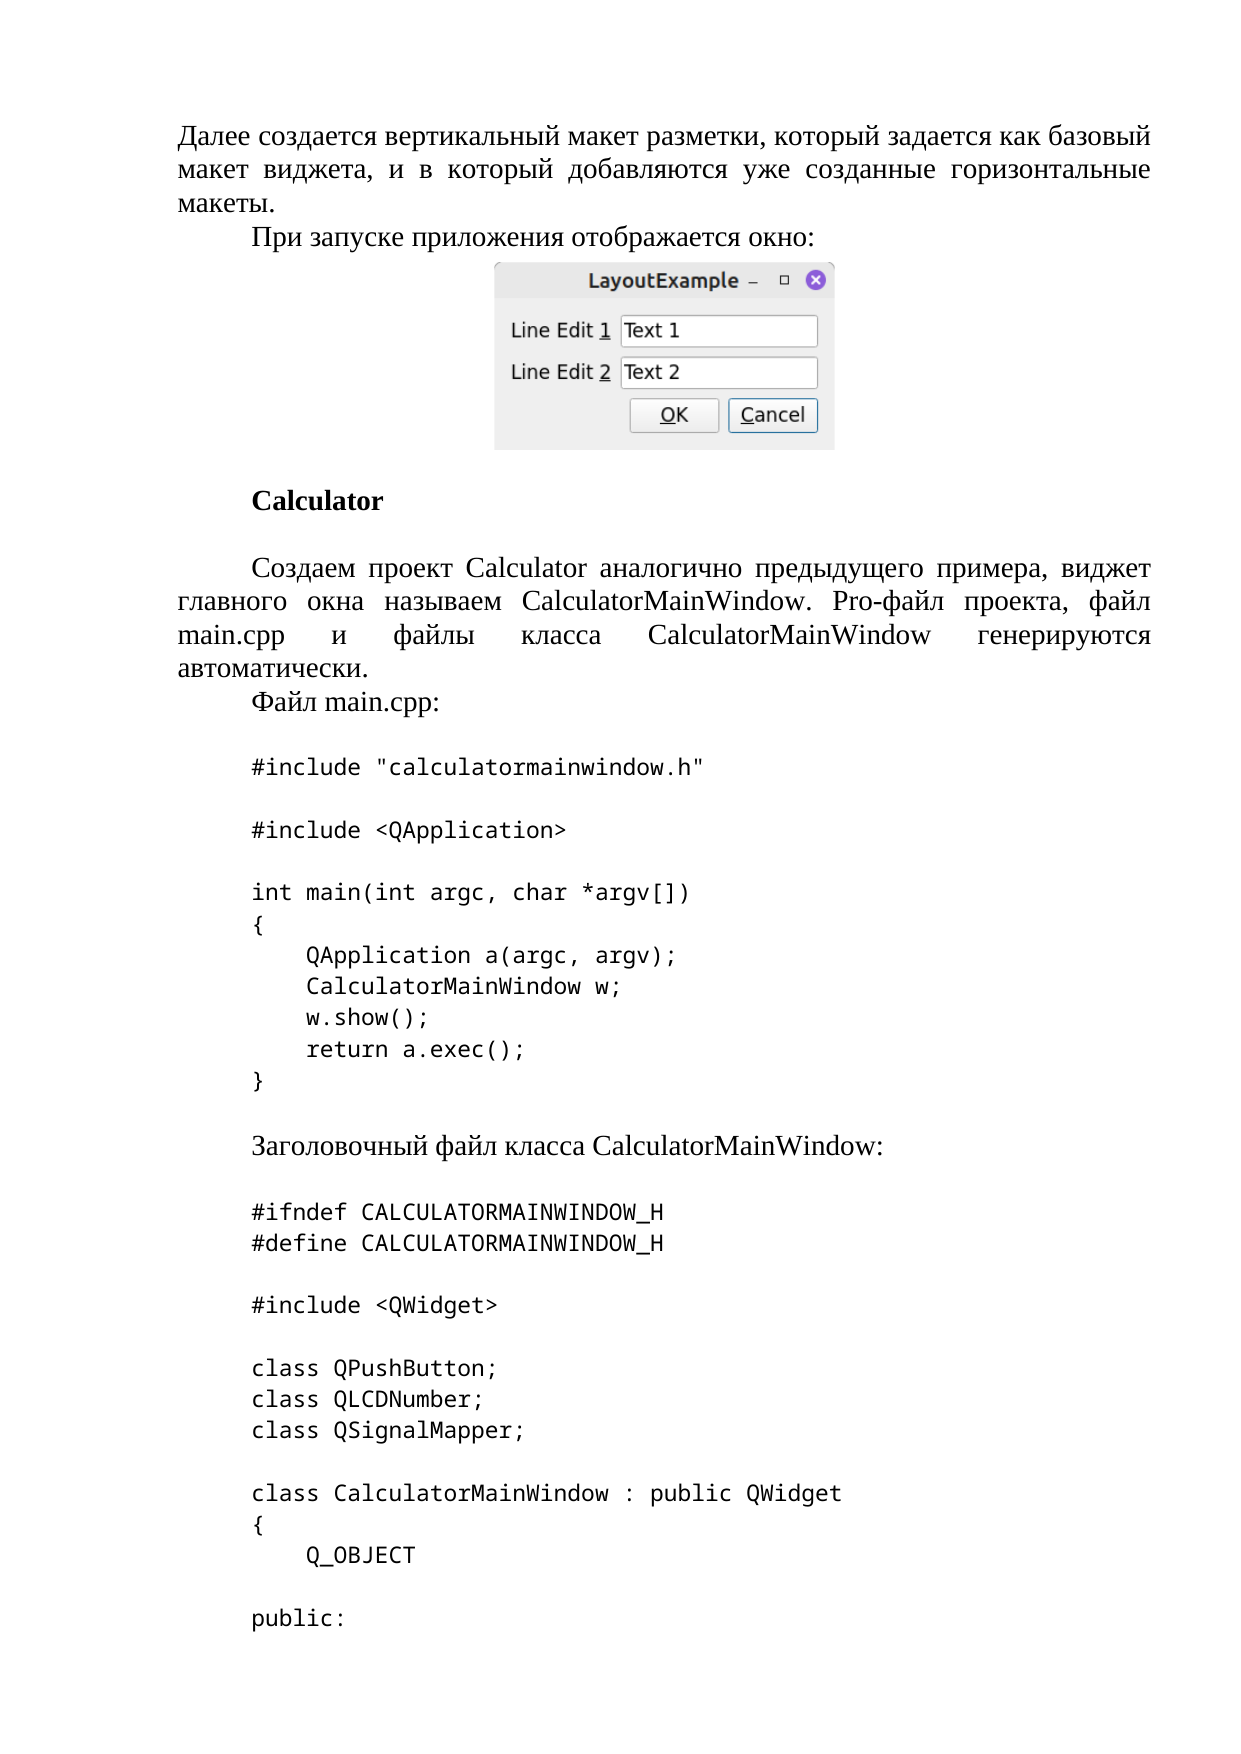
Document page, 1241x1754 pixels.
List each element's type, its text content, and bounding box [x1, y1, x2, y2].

text Q_OBJECT [177, 1539, 1152, 1571]
text #include "calculatormainwindow.h" [177, 751, 1152, 782]
text QApplication a(argc, argv); [177, 939, 1152, 970]
text class QSignalMapper; [177, 1414, 1152, 1446]
text Далее создается вертикальный макет разметки, который задается как базовый макет виджета, и в который добавляются уже созданные горизонтальные макеты. [177, 118, 1152, 219]
text } [177, 1064, 1152, 1095]
text Заголовочный файл класса CalculatorMainWindow: [177, 1128, 1152, 1162]
text w.show(); [177, 1001, 1152, 1032]
picture [494, 262, 835, 450]
text { [177, 1508, 1152, 1539]
text class QPushButton; [177, 1352, 1152, 1383]
text Calculator [177, 483, 1152, 516]
text Создаем проект Calculator аналогично предыдущего примера, виджет главного окна называем CalculatorMainWindow. Pro-файл проекта, файл main.cpp и файлы класса CalculatorMainWindow генерируются автоматически. [177, 550, 1152, 684]
text #define CALCULATORMAINWINDOW_H [177, 1227, 1152, 1258]
text #include <QApplication> [177, 814, 1152, 845]
text При запуске приложения отображается окно: [177, 219, 1152, 252]
text #ifndef CALCULATORMAINWINDOW_H [177, 1196, 1152, 1227]
text class CalculatorMainWindow : public QWidget [177, 1477, 1152, 1508]
text CalculatorMainWindow w; [177, 970, 1152, 1001]
text { [177, 907, 1152, 939]
text #include <QWidget> [177, 1289, 1152, 1321]
text Файл main.cpp: [177, 684, 1152, 718]
text public: [177, 1602, 1152, 1633]
text class QLCDNumber; [177, 1383, 1152, 1414]
text int main(int argc, char *argv[]) [177, 876, 1152, 907]
text return a.exec(); [177, 1032, 1152, 1064]
